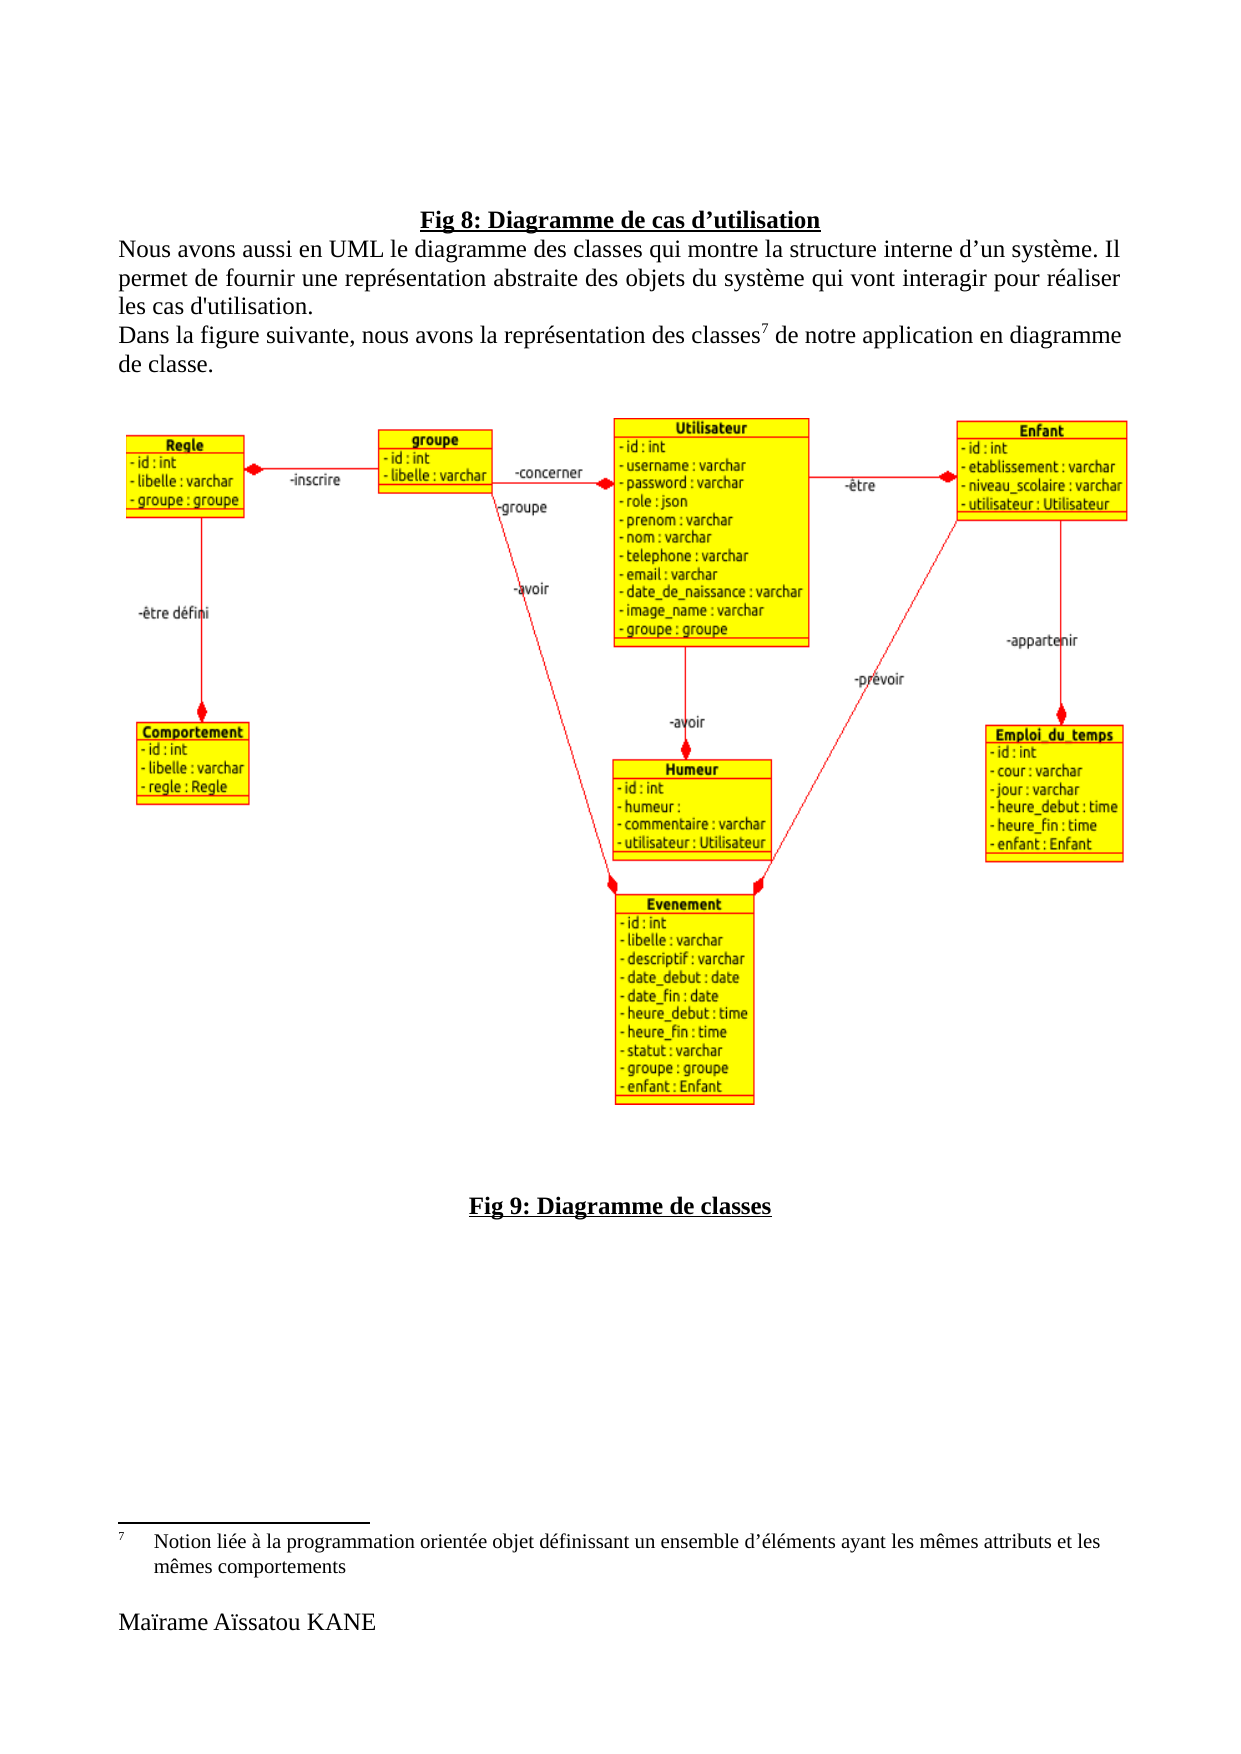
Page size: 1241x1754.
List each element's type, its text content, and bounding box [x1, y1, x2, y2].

list Fig 9: Diagramme de classes [118, 1191, 1122, 1220]
list Dans la figure suivante, nous avons la représentation des classes de notre application en diagramme de classe. [118, 320, 1122, 378]
picture [126, 418, 1130, 1105]
list Nous avons aussi en UML le diagramme des classes qui montre la structure interne d’un système. Il permet de fournir une représentation abstraite des objets du système qui vont interagir pour réaliser les cas d'utilisation. [118, 234, 1122, 320]
text Notion liée à la programmation orientée objet définissant un ensemble d’éléments ayant les mêmes attributs et les mêmes comportements [118, 1529, 1122, 1578]
list Fig 8: Diagramme de cas d’utilisation [118, 205, 1122, 234]
